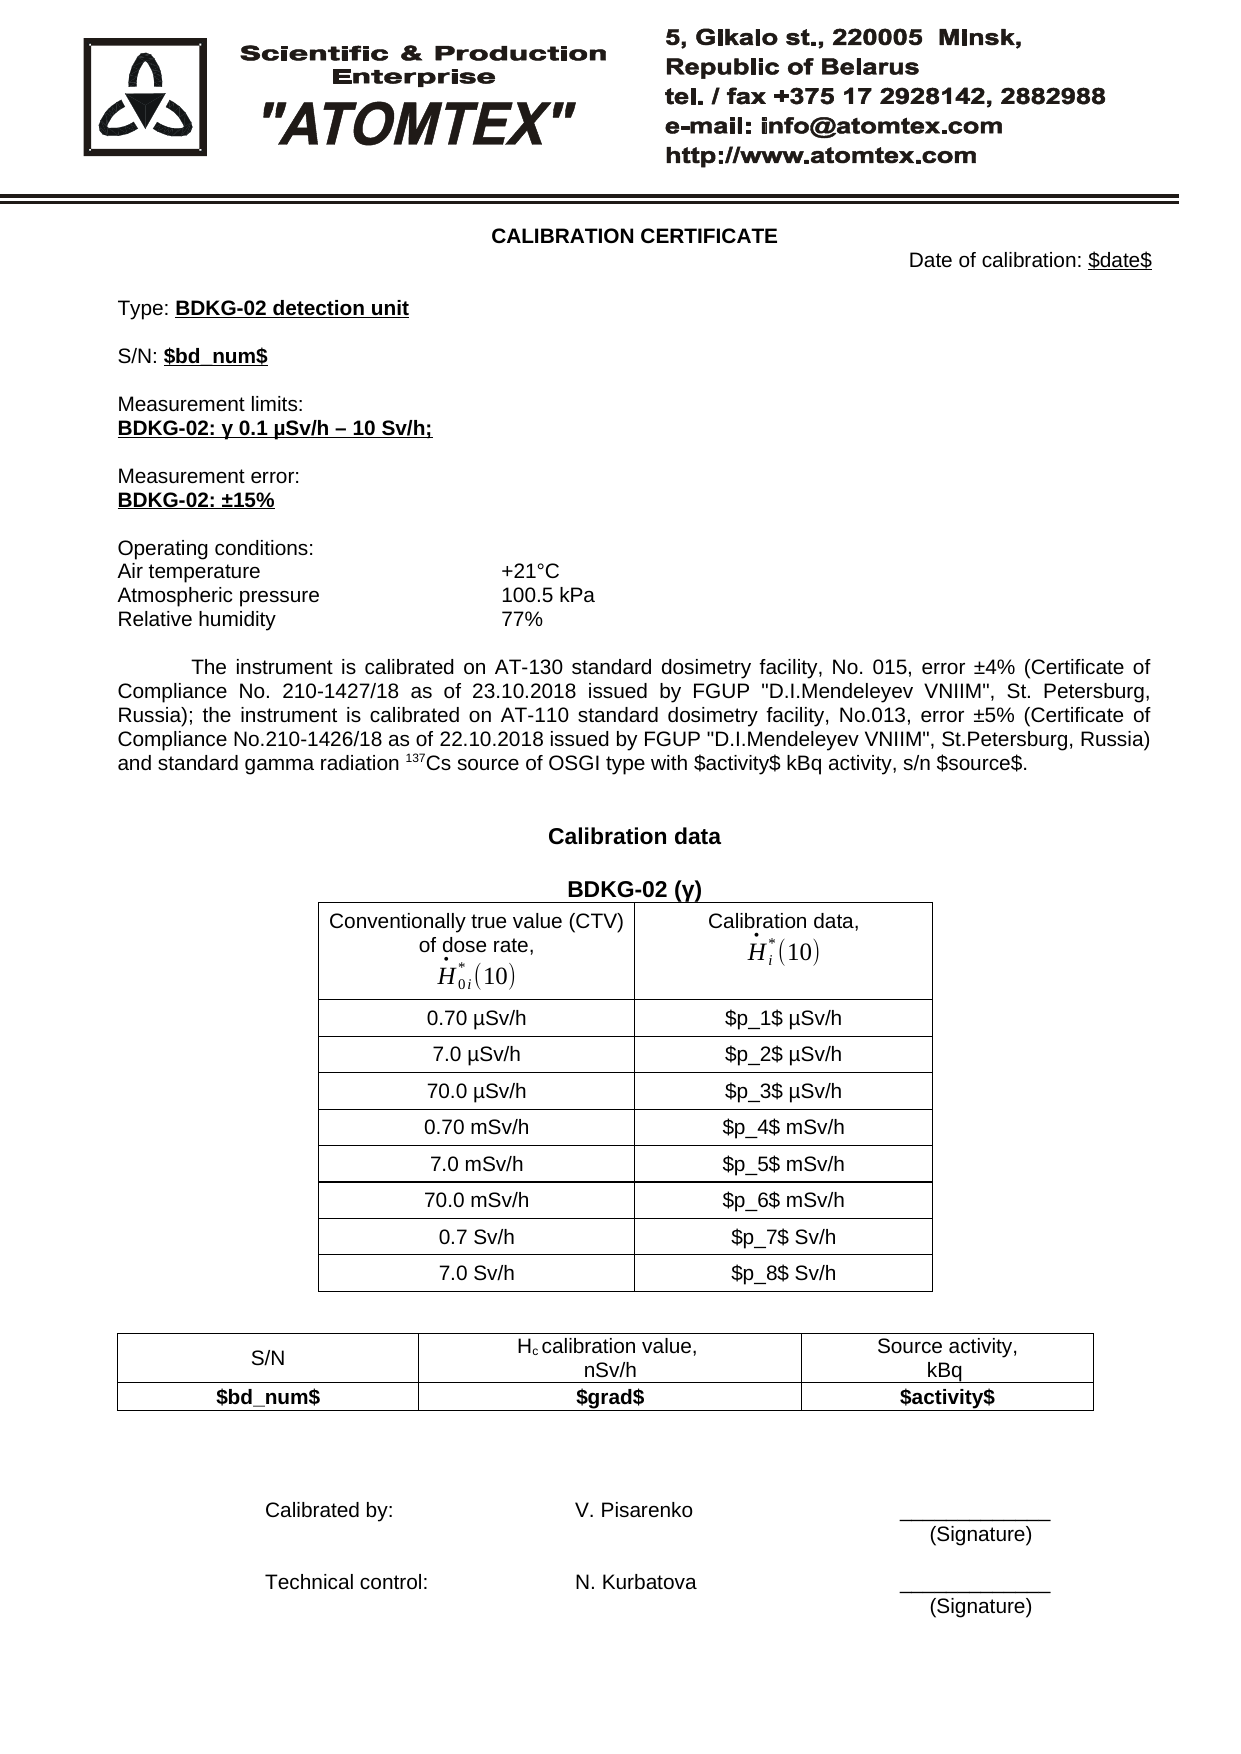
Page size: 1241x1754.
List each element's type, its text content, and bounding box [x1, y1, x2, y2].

table_cell 0.70 µSv/h [319, 1000, 634, 1036]
text Technical control: N. Kurbatova _____________ [265, 1569, 1152, 1593]
table_cell 0.7 Sv/h [319, 1219, 634, 1254]
table_header Conventionally true value (CTV) of dose rate, [319, 903, 634, 999]
table_cell 7.0 mSv/h [319, 1146, 634, 1181]
table_header Calibration data, [635, 903, 932, 999]
table_cell $p_5$ mSv/h [635, 1146, 932, 1181]
table_cell 70.0 mSv/h [319, 1183, 634, 1218]
text Atmospheric pressure 100.5 kPa [117, 583, 1152, 607]
text Relative humidity 77% [117, 607, 1152, 631]
table_cell $activity$ [802, 1383, 1093, 1410]
text (Signature) [929, 1593, 1152, 1617]
table_cell 70.0 µSv/h [319, 1073, 634, 1108]
text BDKG-02: ±15% [117, 487, 1152, 511]
text Measurement error: [117, 463, 1152, 487]
table_cell 0.70 mSv/h [319, 1110, 634, 1145]
table_cell $p_3$ µSv/h [635, 1073, 932, 1108]
table_cell $grad$ [419, 1383, 801, 1410]
table_cell 7.0 Sv/h [319, 1255, 634, 1291]
table_cell $p_4$ mSv/h [635, 1110, 932, 1145]
table_cell $bd_num$ [118, 1383, 418, 1410]
table_cell 7.0 µSv/h [319, 1037, 634, 1072]
table_header Source activity, kBq [802, 1334, 1093, 1382]
text Measurement limits: [117, 392, 1152, 416]
text Date of calibration: $date$ [117, 248, 1152, 272]
text S/N: $bd_num$ [117, 344, 1152, 368]
text CALIBRATION CERTIFICATE [117, 224, 1152, 248]
table_header S/N [118, 1334, 418, 1382]
text (Signature) [929, 1522, 1152, 1546]
text Air temperature +21°C [117, 559, 1152, 583]
text Calibration data [117, 823, 1152, 849]
text Calibrated by: V. Pisarenko _____________ [265, 1498, 1152, 1522]
table_cell $p_1$ µSv/h [635, 1000, 932, 1036]
text Type: BDKG-02 detection unit [117, 296, 1152, 320]
text BDKG-02 (γ) [117, 876, 1152, 902]
table_cell $p_8$ Sv/h [635, 1255, 932, 1291]
table_cell $p_2$ µSv/h [635, 1037, 932, 1072]
table_header Нс calibration value, nSv/h [419, 1334, 801, 1382]
text Operating conditions: [117, 535, 1152, 559]
text BDKG-02: γ 0.1 µSv/h – 10 Sv/h; [117, 416, 1152, 439]
table_cell $p_6$ mSv/h [635, 1183, 932, 1218]
text The instrument is calibrated on AT-130 standard dosimetry facility, No. 015, error ±4% (Certificate of Compliance No. 210-1427/18 as of 23.10.2018 issued by FGUP "D.I.Mendeleyev VNIIM", St. Petersburg, Russia); the instrument is calibrated on AT-110 standard dosimetry facility, No.013, error ±5% (Certificate of Compliance No.210-1426/18 as of 22.10.2018 issued by FGUP "D.I.Mendeleyev VNIIM", St.Petersburg, Russia) and standard gamma radiation 137Cs source of OSGI type with $activity$ kBq activity, s/n $source$. [117, 655, 1152, 775]
table_cell $p_7$ Sv/h [635, 1219, 932, 1254]
